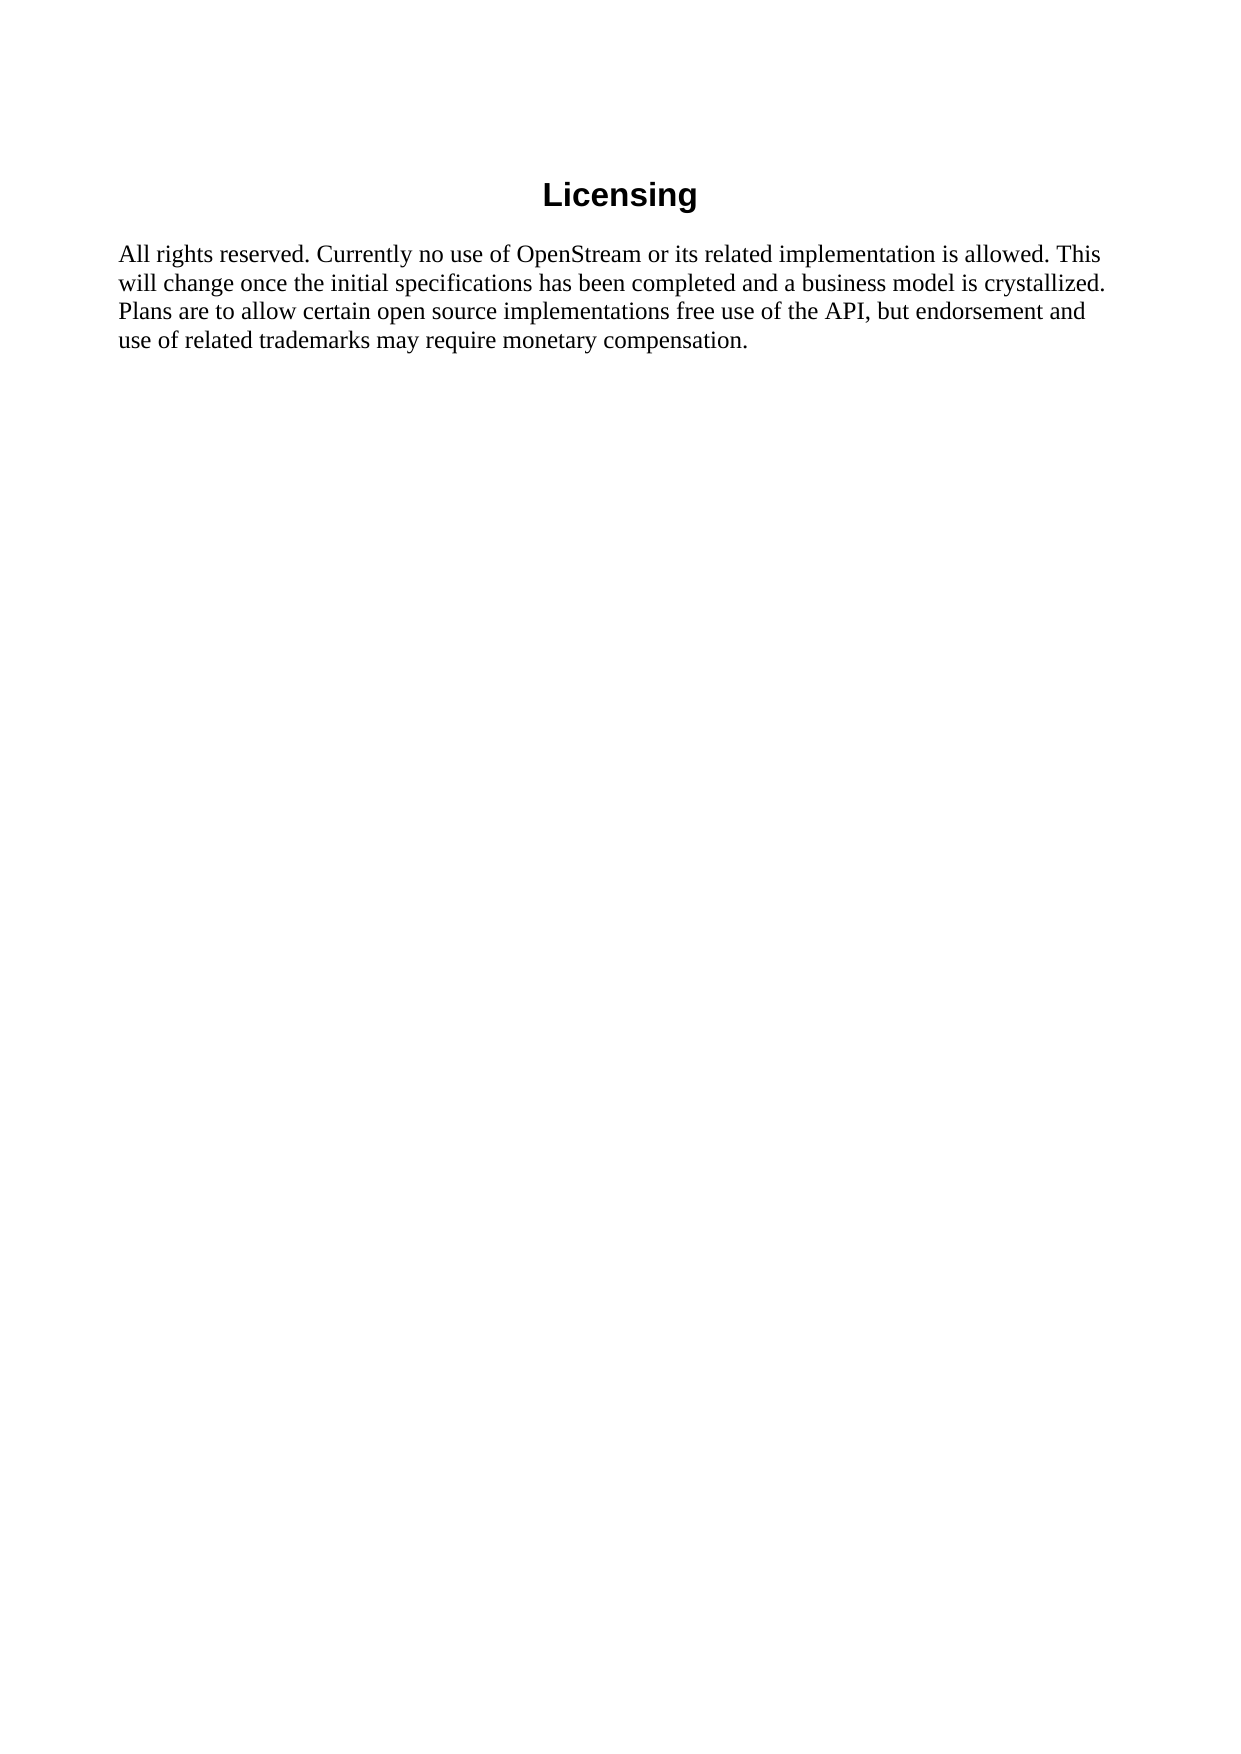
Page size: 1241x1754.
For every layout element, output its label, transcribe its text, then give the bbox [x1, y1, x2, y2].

subtitle Licensing [118, 175, 1122, 213]
text All rights reserved. Currently no use of OpenStream or its related implementation is allowed. This will change once the initial specifications has been completed and a business model is crystallized. Plans are to allow certain open source implementations free use of the API, but endorsement and use of related trademarks may require monetary compensation. [118, 239, 1122, 354]
